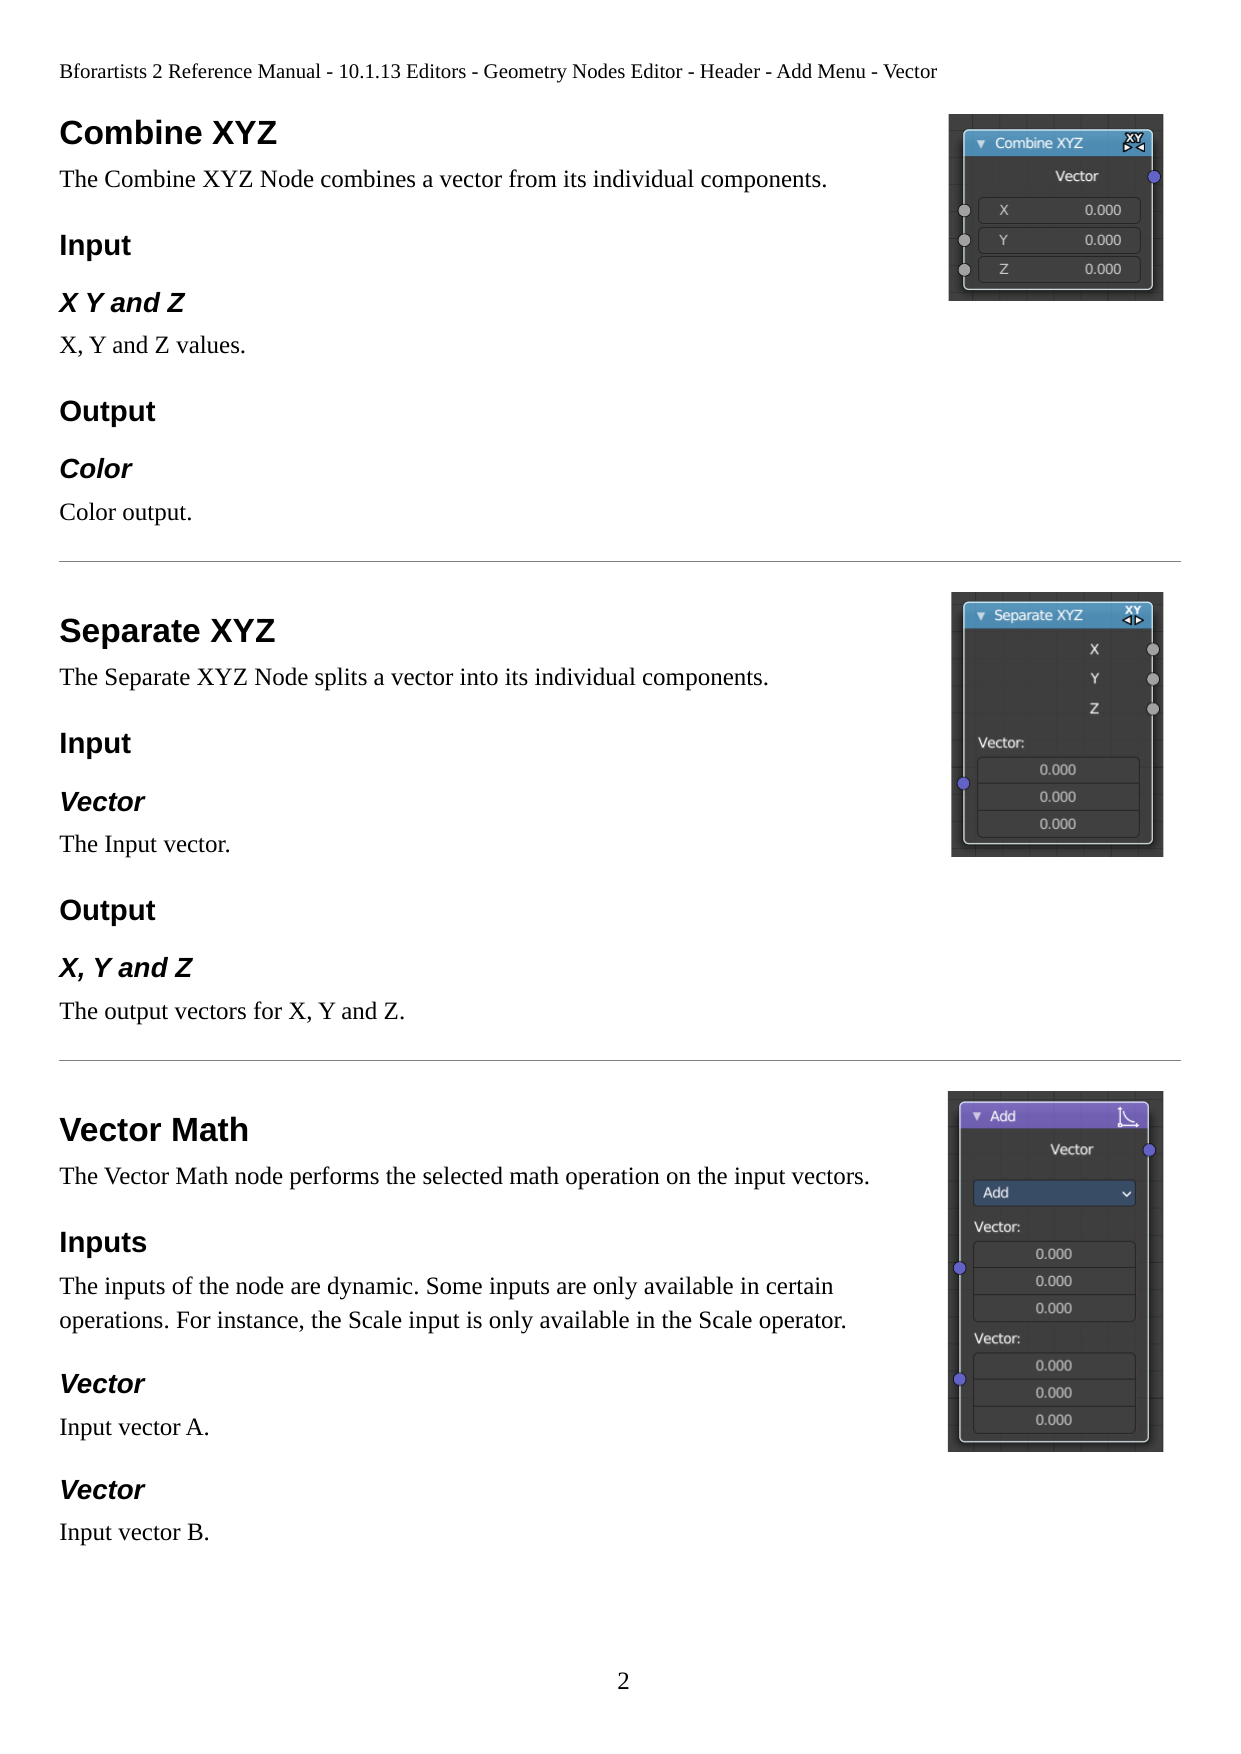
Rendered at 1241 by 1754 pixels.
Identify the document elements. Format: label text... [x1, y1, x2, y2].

text X, Y and Z values. [59, 331, 1181, 359]
text The Combine XYZ Node combines a vector from its individual components. [59, 164, 948, 192]
text The Separate XYZ Node splits a vector into its individual components. [59, 662, 951, 691]
picture [951, 592, 1164, 857]
subtitle [1164, 1225, 1181, 1259]
subtitle X Y and Z [59, 286, 1181, 318]
subtitle Output [59, 394, 1181, 428]
text Input vector B. [59, 1517, 1181, 1546]
picture [947, 1091, 1164, 1452]
subtitle Vector [59, 785, 951, 817]
subtitle Separate XYZ [59, 611, 951, 650]
subtitle Color [59, 453, 1181, 485]
text Color output. [59, 497, 1181, 526]
subtitle Vector [59, 1367, 947, 1399]
picture [948, 114, 1164, 301]
subtitle X, Y and Z [59, 952, 1181, 983]
subtitle [1164, 611, 1181, 650]
subtitle [1164, 1367, 1181, 1399]
text The output vectors for X, Y and Z. [59, 996, 1181, 1025]
subtitle Output [59, 893, 1181, 927]
text The inputs of the node are dynamic. Some inputs are only available in certain operations. For instance, the Scale input is only available in the Scale operator. [59, 1271, 947, 1334]
subtitle [1164, 1110, 1181, 1149]
subtitle Combine XYZ [59, 113, 1181, 151]
subtitle [1164, 726, 1181, 760]
subtitle [1164, 785, 1181, 817]
subtitle [1164, 227, 1181, 261]
subtitle Vector [59, 1473, 1181, 1505]
subtitle Input [59, 227, 948, 261]
subtitle Inputs [59, 1225, 947, 1259]
text The Input vector. [59, 829, 1181, 858]
text Input vector A. [59, 1412, 947, 1440]
subtitle Vector Math [59, 1110, 947, 1149]
text The Vector Math node performs the selected math operation on the input vectors. [59, 1161, 947, 1190]
subtitle Input [59, 726, 951, 760]
text [1164, 1412, 1181, 1440]
